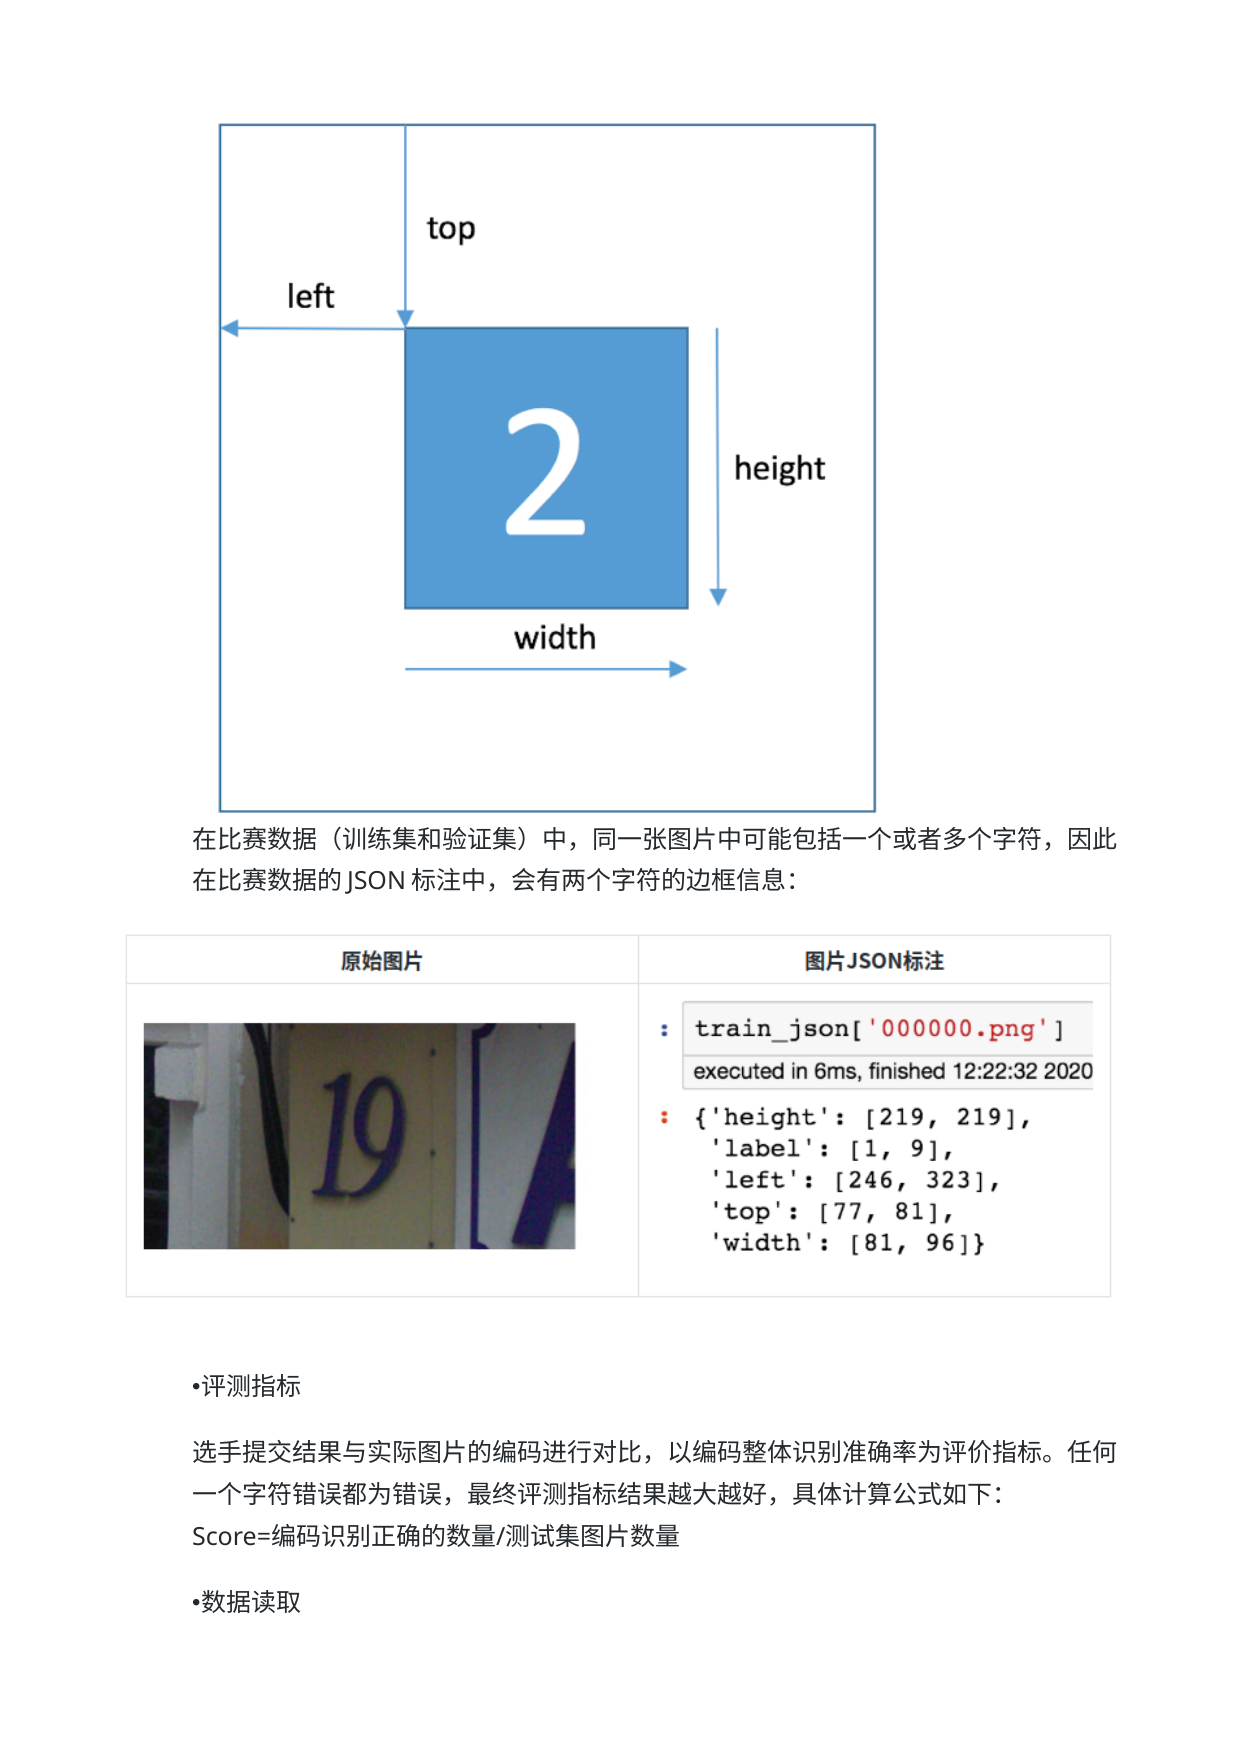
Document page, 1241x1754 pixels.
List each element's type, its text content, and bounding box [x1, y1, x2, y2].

list 在比赛数据（训练集和验证集）中，同一张图片中可能包括一个或者多个字符，因此在比赛数据的JSON标注中，会有两个字符的边框信息： [118, 118, 1122, 897]
picture [118, 927, 1123, 1304]
list 评测指标 [118, 1366, 1122, 1402]
list 选手提交结果与实际图片的编码进行对比，以编码整体识别准确率为评价指标。任何一个字符错误都为错误，最终评测指标结果越大越好，具体计算公式如下： Score=编码识别正确的数量/测试集图片数量 [118, 1433, 1122, 1552]
list 数据读取 [118, 1583, 1122, 1619]
picture [210, 121, 882, 819]
